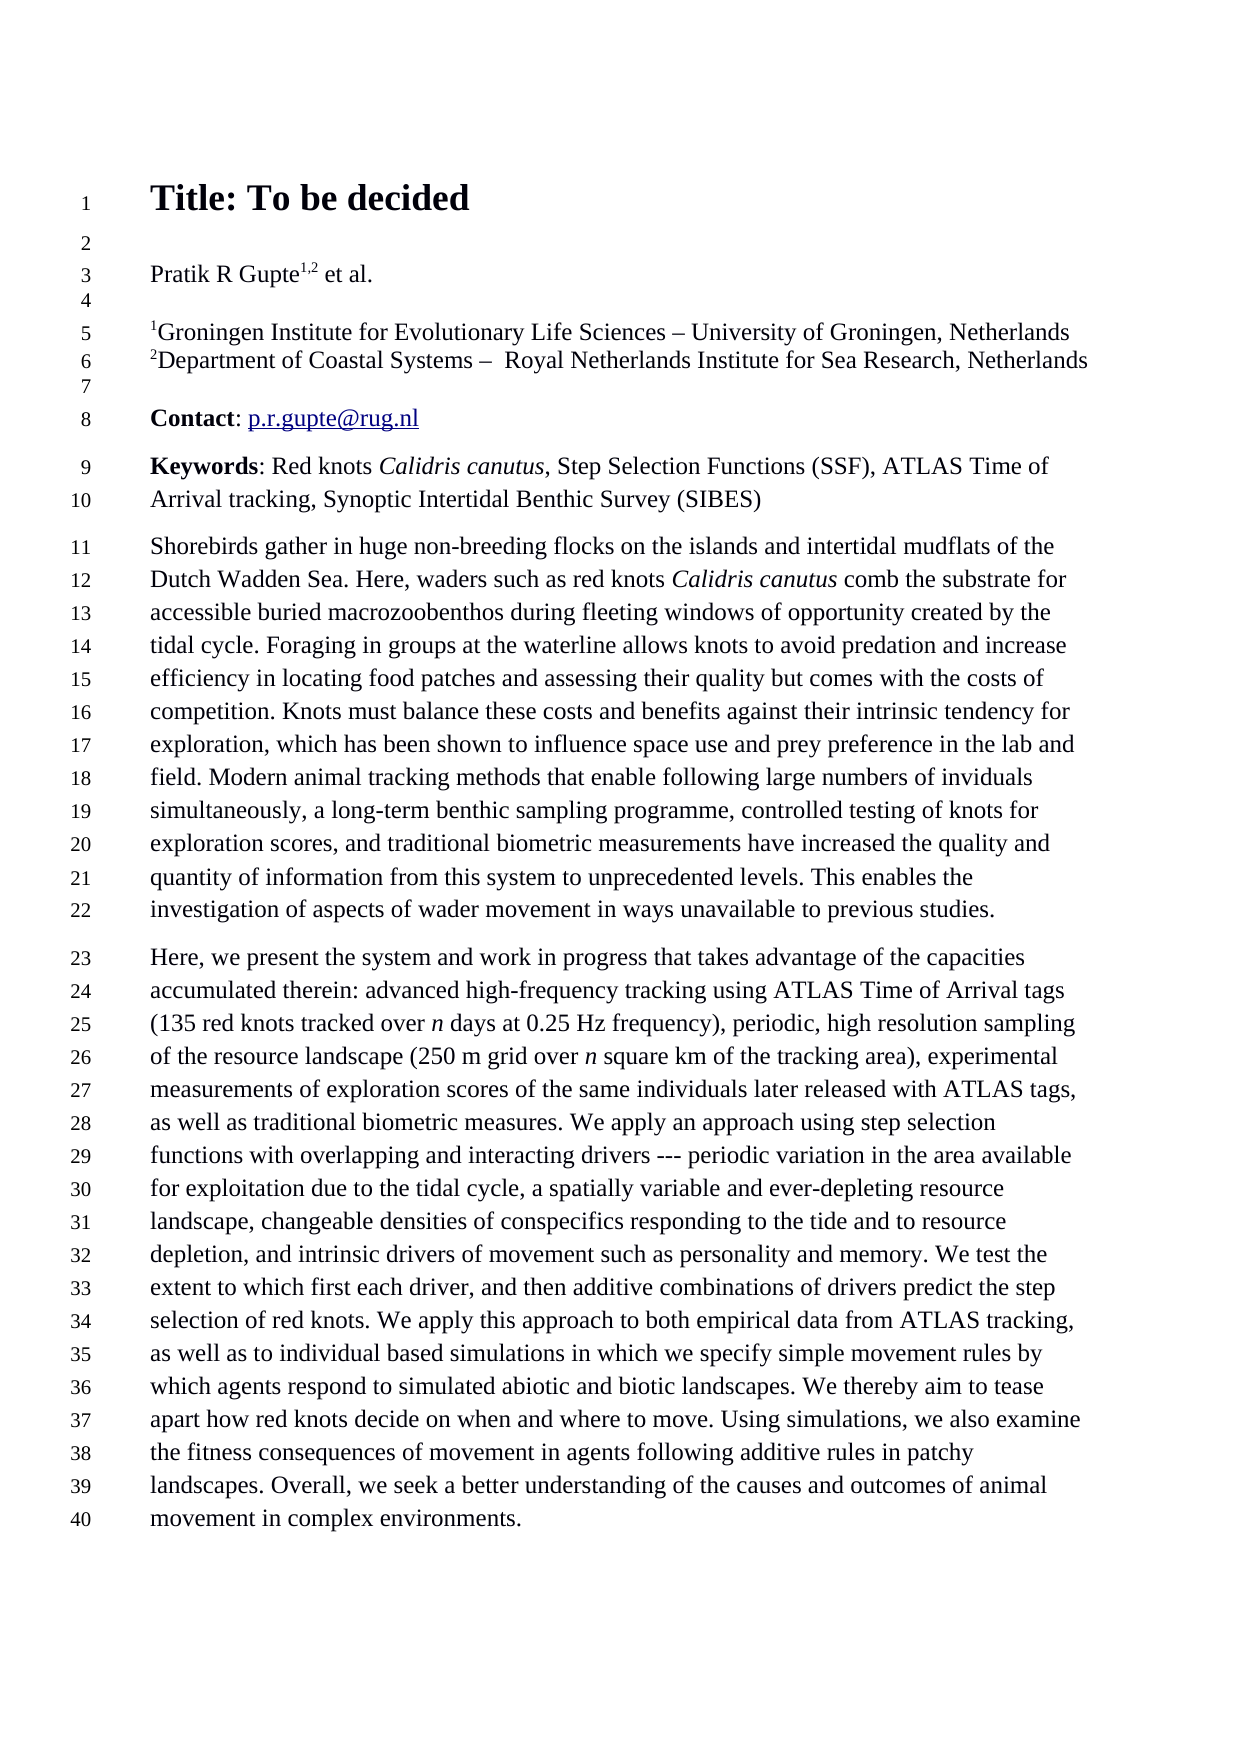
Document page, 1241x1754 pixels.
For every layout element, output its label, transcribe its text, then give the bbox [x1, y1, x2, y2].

list 1Groningen Institute for Evolutionary Life Sciences – University of Groningen, Netherlands [150, 317, 1090, 346]
text Contact: p.r.gupte@rug.nl [150, 403, 1090, 432]
subtitle Title: To be decided [150, 175, 1090, 218]
text Pratik R Gupte1,2 et al. [150, 259, 1090, 288]
text Keywords: Red knots Calidris canutus, Step Selection Functions (SSF), ATLAS Time of Arrival tracking, Synoptic Intertidal Benthic Survey (SIBES) [150, 451, 1090, 512]
text Here, we present the system and work in progress that takes advantage of the capacities accumulated therein: advanced high-frequency tracking using ATLAS Time of Arrival tags (135 red knots tracked over n days at 0.25 Hz frequency), periodic, high resolution sampling of the resource landscape (250 m grid over n square km of the tracking area), experimental measurements of exploration scores of the same individuals later released with ATLAS tags, as well as traditional biometric measures. We apply an approach using step selection functions with overlapping and interacting drivers --- periodic variation in the area available for exploitation due to the tidal cycle, a spatially variable and ever-depleting resource landscape, changeable densities of conspecifics responding to the tide and to resource depletion, and intrinsic drivers of movement such as personality and memory. We test the extent to which first each driver, and then additive combinations of drivers predict the step selection of red knots. We apply this approach to both empirical data from ATLAS tracking, as well as to individual based simulations in which we specify simple movement rules by which agents respond to simulated abiotic and biotic landscapes. We thereby aim to tease apart how red knots decide on when and where to move. Using simulations, we also examine the fitness consequences of movement in agents following additive rules in patchy landscapes. Overall, we seek a better understanding of the causes and outcomes of animal movement in complex environments. [150, 942, 1090, 1532]
text Shorebirds gather in huge non-breeding flocks on the islands and intertidal mudflats of the Dutch Wadden Sea. Here, waders such as red knots Calidris canutus comb the substrate for accessible buried macrozoobenthos during fleeting windows of opportunity created by the tidal cycle. Foraging in groups at the waterline allows knots to avoid predation and increase efficiency in locating food patches and assessing their quality but comes with the costs of competition. Knots must balance these costs and benefits against their intrinsic tendency for exploration, which has been shown to influence space use and prey preference in the lab and field. Modern animal tracking methods that enable following large numbers of inviduals simultaneously, a long-term benthic sampling programme, controlled testing of knots for exploration scores, and traditional biometric measurements have increased the quality and quantity of information from this system to unprecedented levels. This enables the investigation of aspects of wader movement in ways unavailable to previous studies. [150, 531, 1090, 923]
list 2Department of Coastal Systems – Royal Netherlands Institute for Sea Research, Netherlands [150, 346, 1090, 374]
